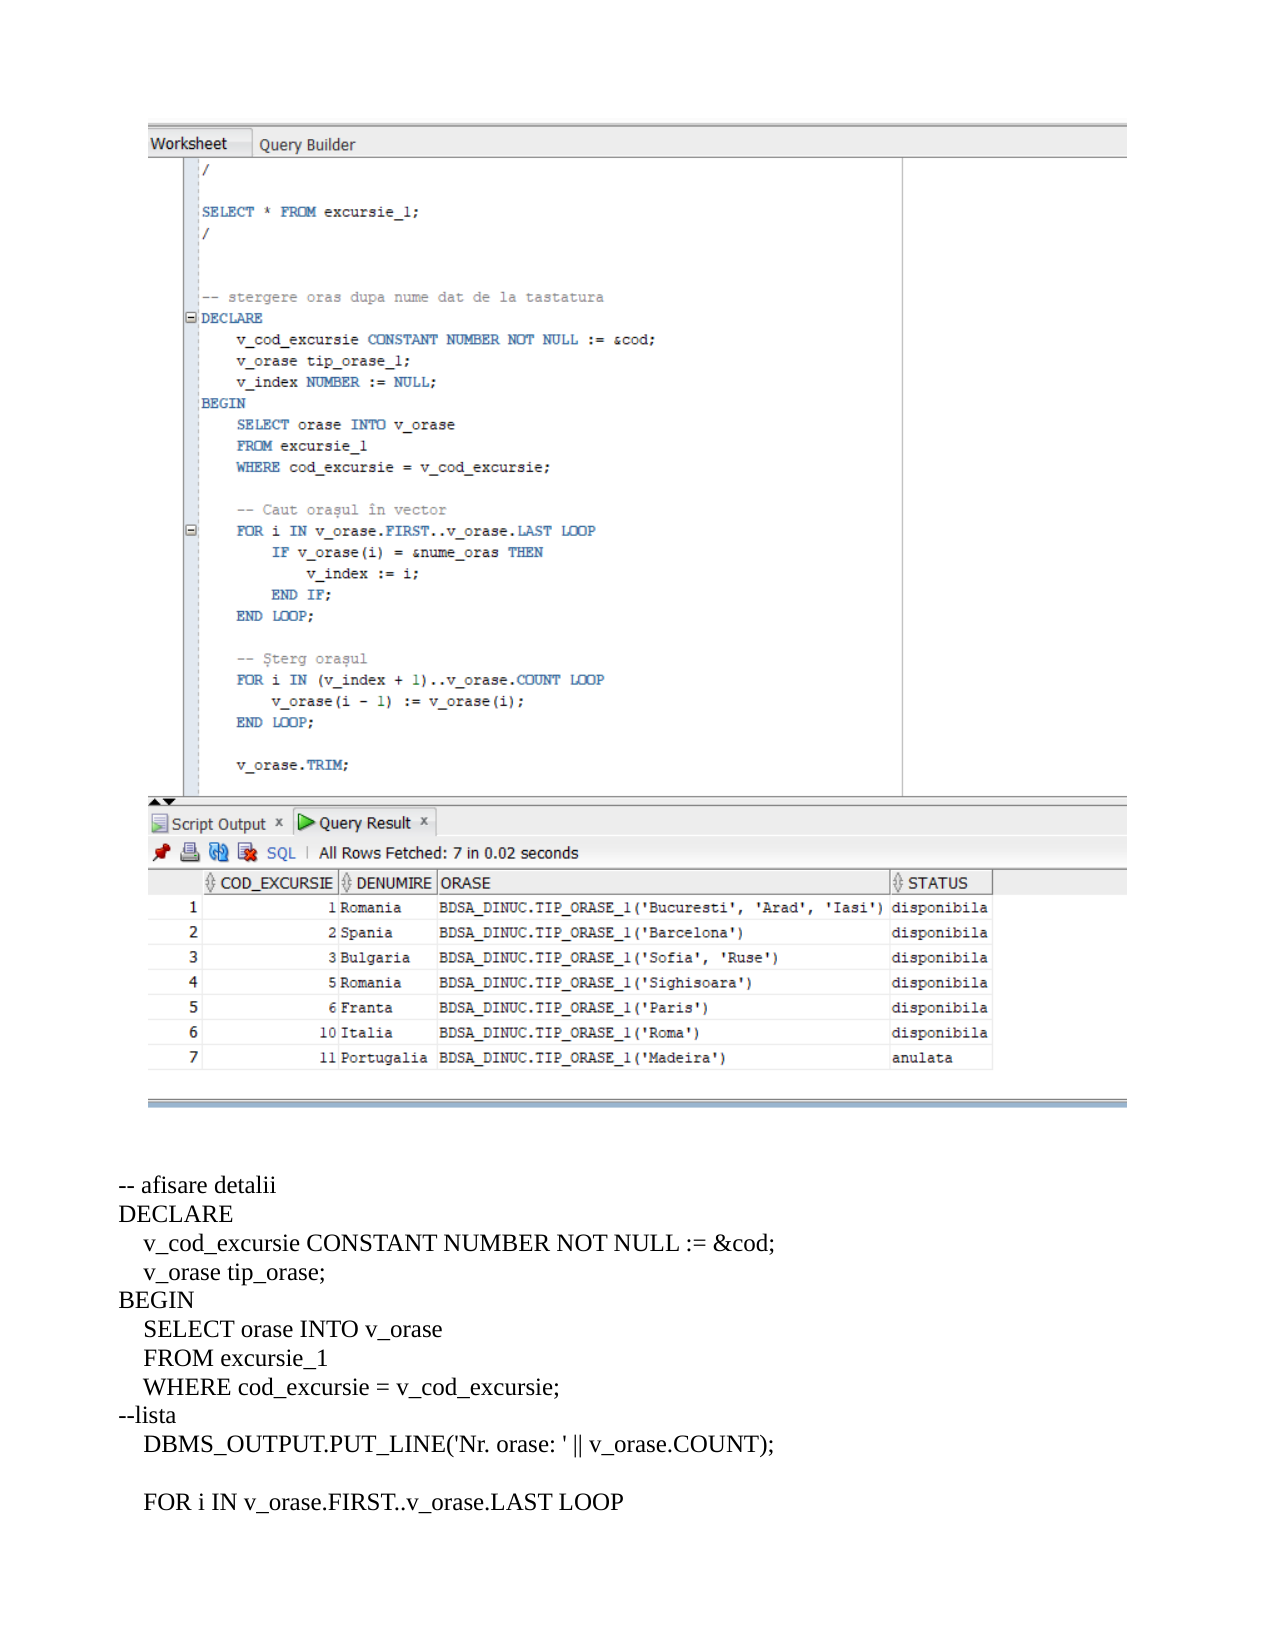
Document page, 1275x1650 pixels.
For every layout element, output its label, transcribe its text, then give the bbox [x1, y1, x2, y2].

text v_orase tip_orase; [118, 1257, 1157, 1286]
text --lista [118, 1401, 1157, 1429]
text FROM excursie_1 [118, 1343, 1157, 1372]
text DECLARE [118, 1199, 1157, 1228]
text SELECT orase INTO v_orase [118, 1314, 1157, 1343]
picture [148, 118, 1127, 1114]
text v_cod_excursie CONSTANT NUMBER NOT NULL := &cod; [118, 1228, 1157, 1257]
text DBMS_OUTPUT.PUT_LINE('Nr. orase: ' || v_orase.COUNT); [118, 1429, 1157, 1458]
text WHERE cod_excursie = v_cod_excursie; [118, 1372, 1157, 1401]
text BEGIN [118, 1286, 1157, 1314]
text -- afisare detalii [118, 1171, 1157, 1199]
text FOR i IN v_orase.FIRST..v_orase.LAST LOOP [118, 1487, 1157, 1516]
